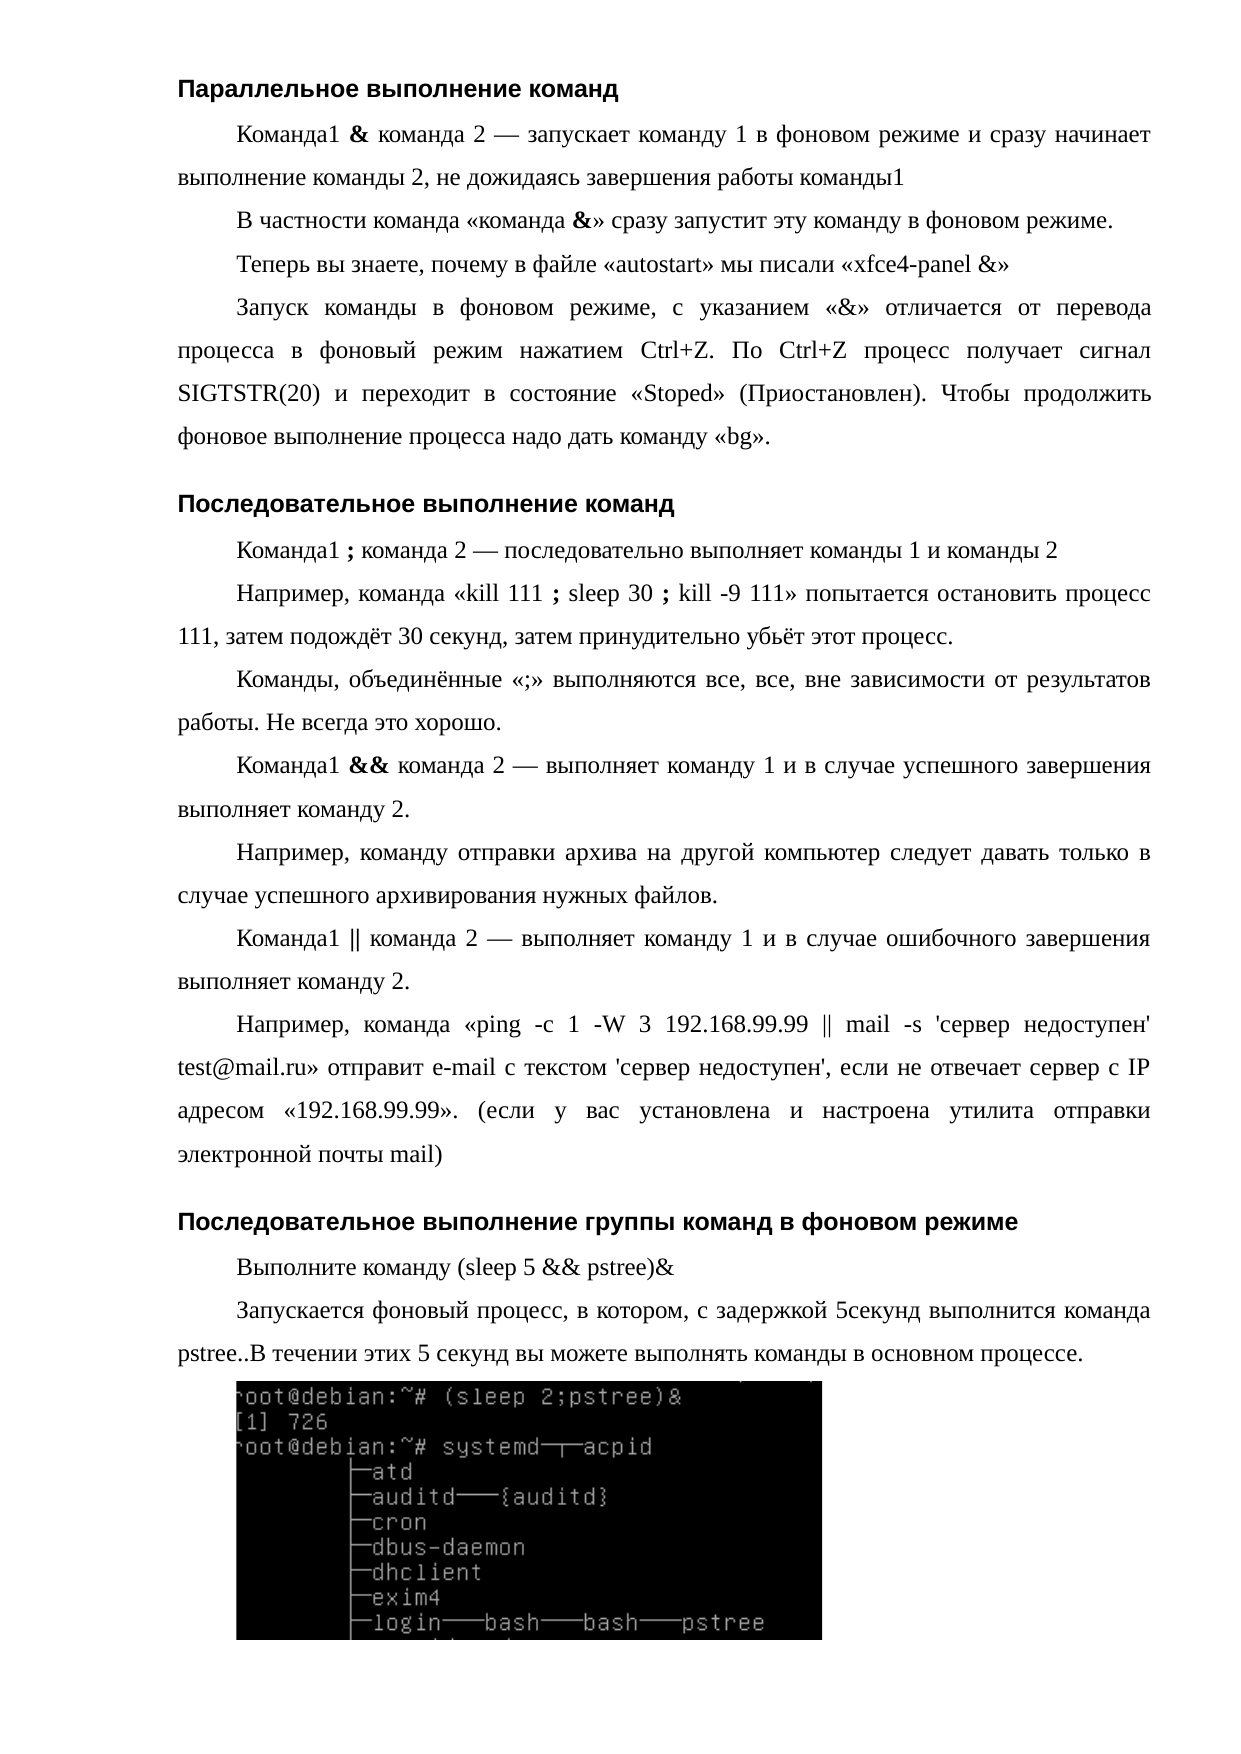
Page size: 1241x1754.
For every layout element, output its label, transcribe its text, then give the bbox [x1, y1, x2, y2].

text Команды, объединённые «;» выполняются все, все, вне зависимости от результатов работы. Не всегда это хорошо. [177, 664, 1152, 736]
subtitle Параллельное выполнение команд [177, 74, 1152, 103]
text В частности команда «команда &» сразу запустит эту команду в фоновом режиме. [177, 206, 1152, 234]
text Выполните команду (sleep 5 && pstree)& [177, 1252, 1152, 1281]
subtitle Последовательное выполнение группы команд в фоновом режиме [177, 1207, 1152, 1236]
text Запуск команды в фоновом режиме, с указанием «&» отличается от перевода процесса в фоновый режим нажатием Ctrl+Z. По Ctrl+Z процесс получает сигнал SIGTSTR(20) и переходит в состояние «Stoped» (Приостановлен). Чтобы продолжить фоновое выполнение процесса надо дать команду «bg». [177, 292, 1152, 450]
picture [236, 1381, 823, 1640]
text Теперь вы знаете, почему в файле «autostart» мы писали «xfce4-panel &» [177, 249, 1152, 277]
text Например, команда «kill 111 ; sleep 30 ; kill -9 111» попытается остановить процесс 111, затем подождёт 30 секунд, затем принудительно убьёт этот процесс. [177, 578, 1152, 650]
text Команда1 & команда 2 — запускает команду 1 в фоновом режиме и сразу начинает выполнение команды 2, не дожидаясь завершения работы команды1 [177, 119, 1152, 191]
text Команда1 || команда 2 — выполняет команду 1 и в случае ошибочного завершения выполняет команду 2. [177, 923, 1152, 995]
text Например, команда «ping -c 1 -W 3 192.168.99.99 || mail -s 'сервер недоступен' test@mail.ru» отправит e-mail с текстом 'сервер недоступен', если не отвечает сервер с IP адресом «192.168.99.99». (если у вас установлена и настроена утилита отправки электронной почты mail) [177, 1009, 1152, 1167]
subtitle Последовательное выполнение команд [177, 489, 1152, 518]
text Команда1 ; команда 2 — последовательно выполняет команды 1 и команды 2 [177, 535, 1152, 564]
text Команда1 && команда 2 — выполняет команду 1 и в случае успешного завершения выполняет команду 2. [177, 751, 1152, 822]
text Например, команду отправки архива на другой компьютер следует давать только в случае успешного архивирования нужных файлов. [177, 837, 1152, 909]
text Запускается фоновый процесс, в котором, с задержкой 5секунд выполнится команда pstree..В течении этих 5 секунд вы можете выполнять команды в основном процессе. [177, 1295, 1152, 1367]
